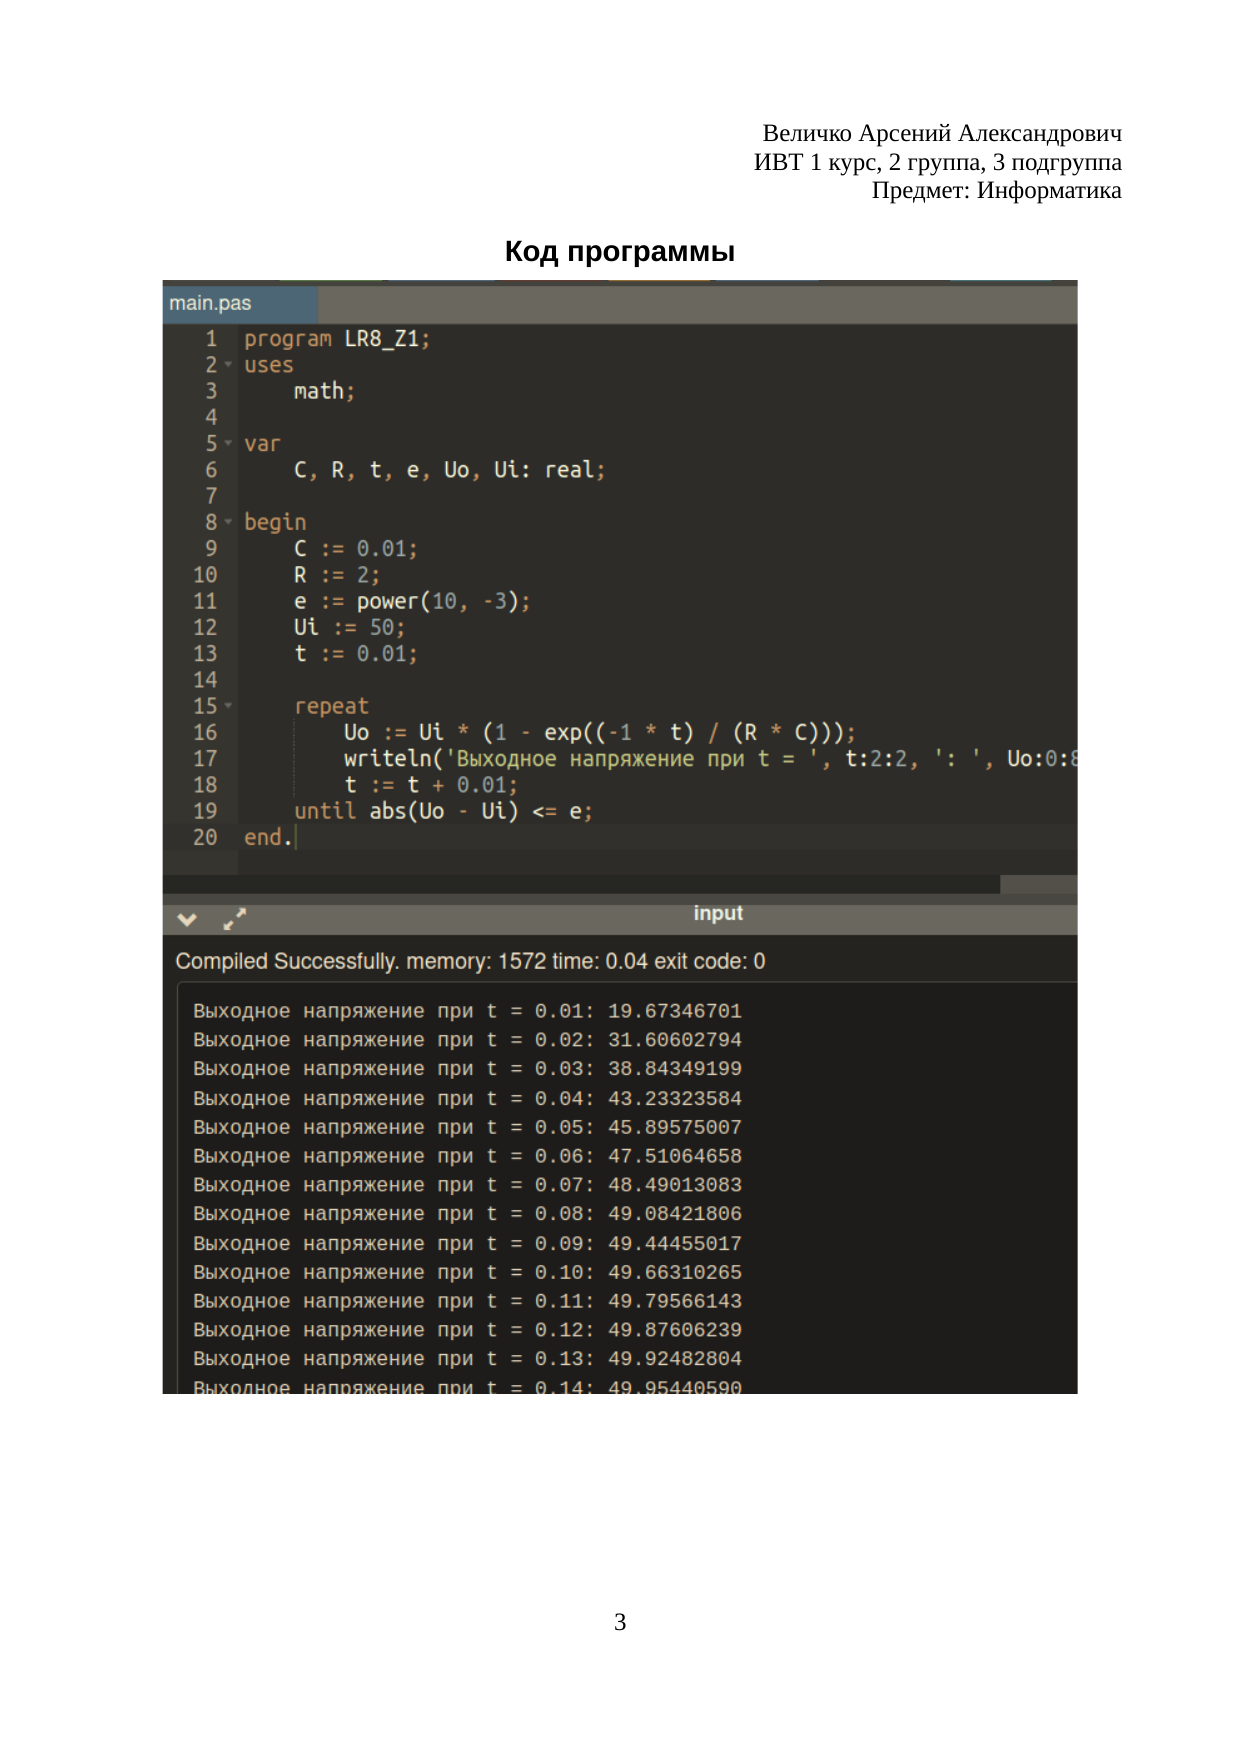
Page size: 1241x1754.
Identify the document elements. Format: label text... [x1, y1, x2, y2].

subtitle Код программы [118, 234, 1122, 268]
picture [162, 280, 1078, 1394]
